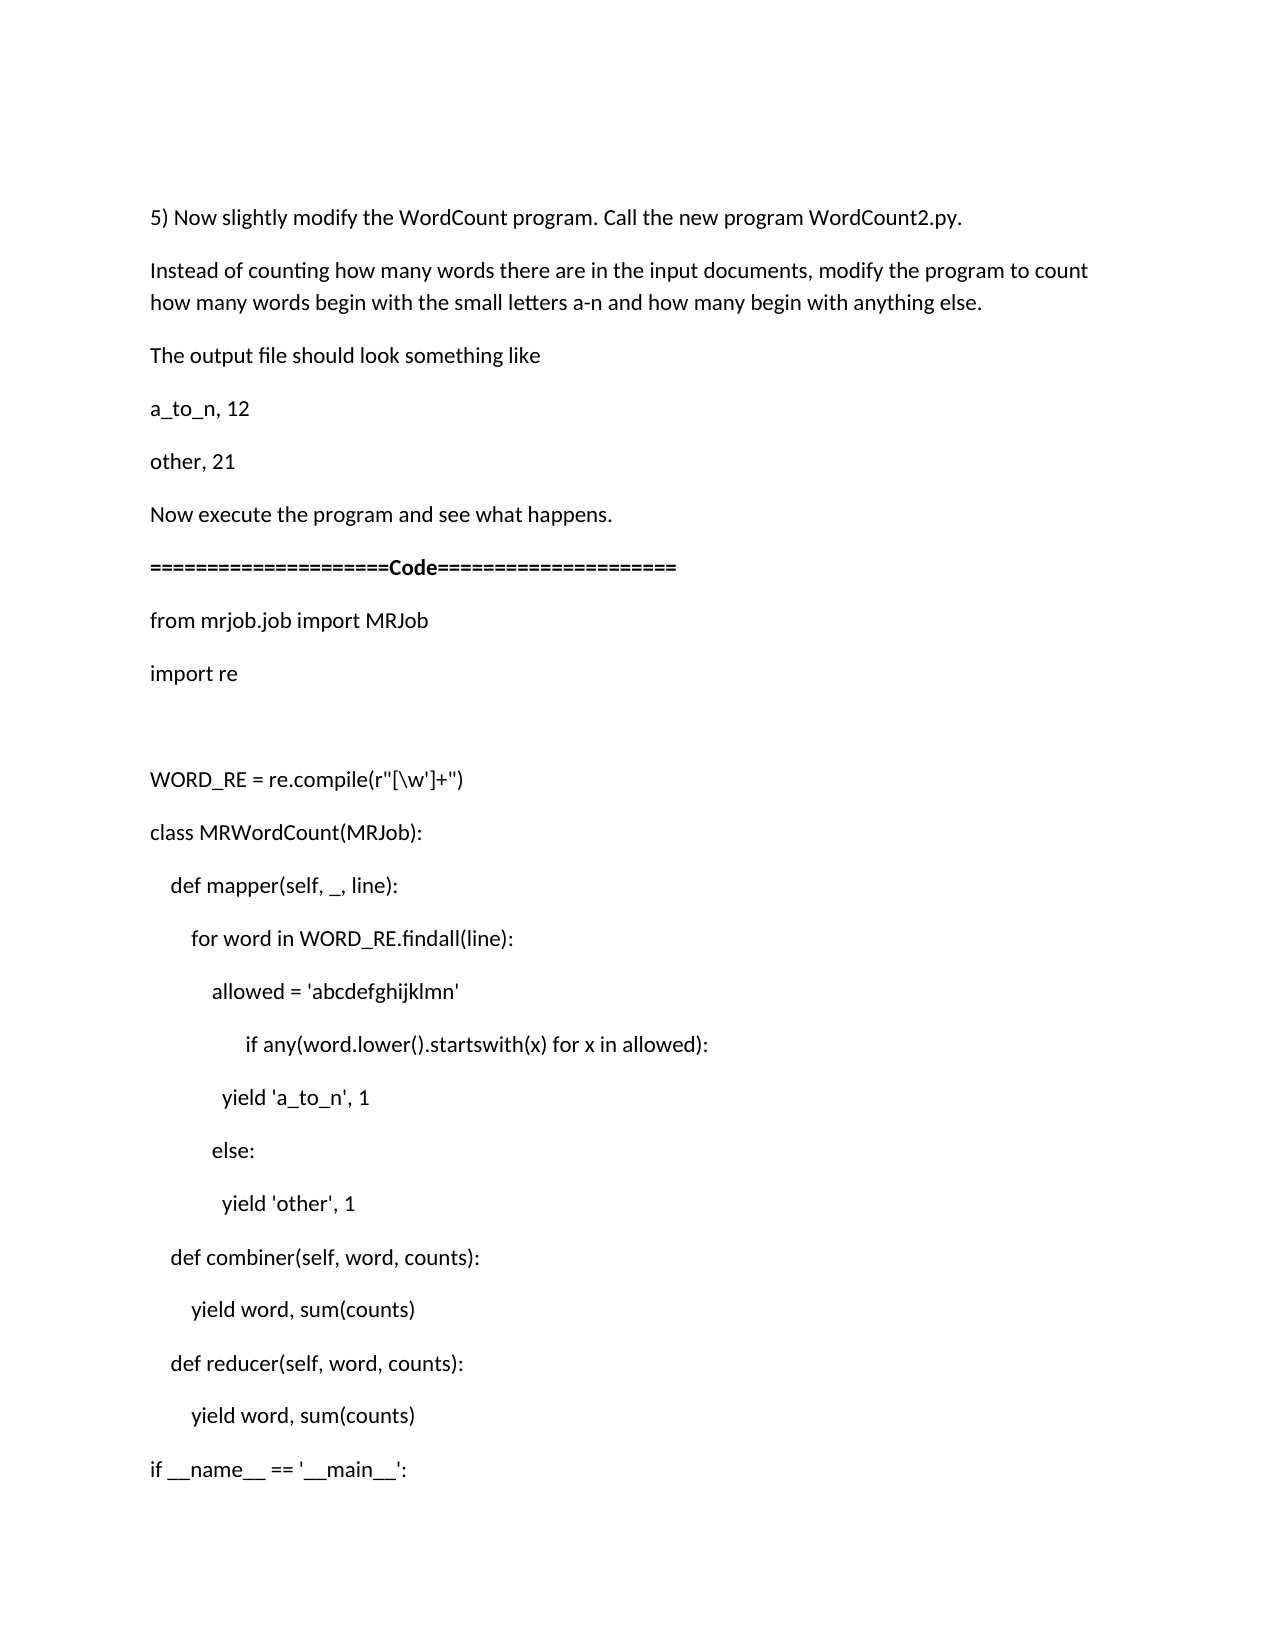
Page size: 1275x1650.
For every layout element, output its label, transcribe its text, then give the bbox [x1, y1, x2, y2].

text yield word, sum(counts) [150, 1402, 1125, 1430]
text yield 'a_to_n', 1 [150, 1083, 1125, 1112]
text from mrjob.job import MRJob [150, 606, 1125, 634]
text def reducer(self, word, counts): [150, 1349, 1125, 1377]
text Now execute the program and see what happens. [150, 500, 1125, 528]
text a_to_n, 12 [150, 394, 1125, 422]
text def combiner(self, word, counts): [150, 1243, 1125, 1271]
text =====================Code===================== [150, 553, 1125, 581]
text import re [150, 659, 1125, 687]
text else: [150, 1137, 1125, 1164]
text yield 'other', 1 [150, 1189, 1125, 1218]
text for word in WORD_RE.findall(line): [150, 924, 1125, 952]
text The output file should look something like [150, 341, 1125, 369]
text allowed = 'abcdefghijklmn' [150, 977, 1125, 1006]
text if __name__ == '__main__': [150, 1455, 1125, 1483]
text class MRWordCount(MRJob): [150, 818, 1125, 846]
text WORD_RE = re.compile(r"[\w']+") [150, 765, 1125, 793]
text 5) Now slightly modify the WordCount program. Call the new program WordCount2.py. [150, 203, 1125, 231]
text def mapper(self, _, line): [150, 871, 1125, 899]
text yield word, sum(counts) [150, 1296, 1125, 1324]
text other, 21 [150, 447, 1125, 475]
text if any(word.lower().startswith(x) for x in allowed): [150, 1031, 1125, 1058]
text Instead of counting how many words there are in the input documents, modify the program to count how many words begin with the small letters a-n and how many begin with anything else. [150, 256, 1125, 316]
